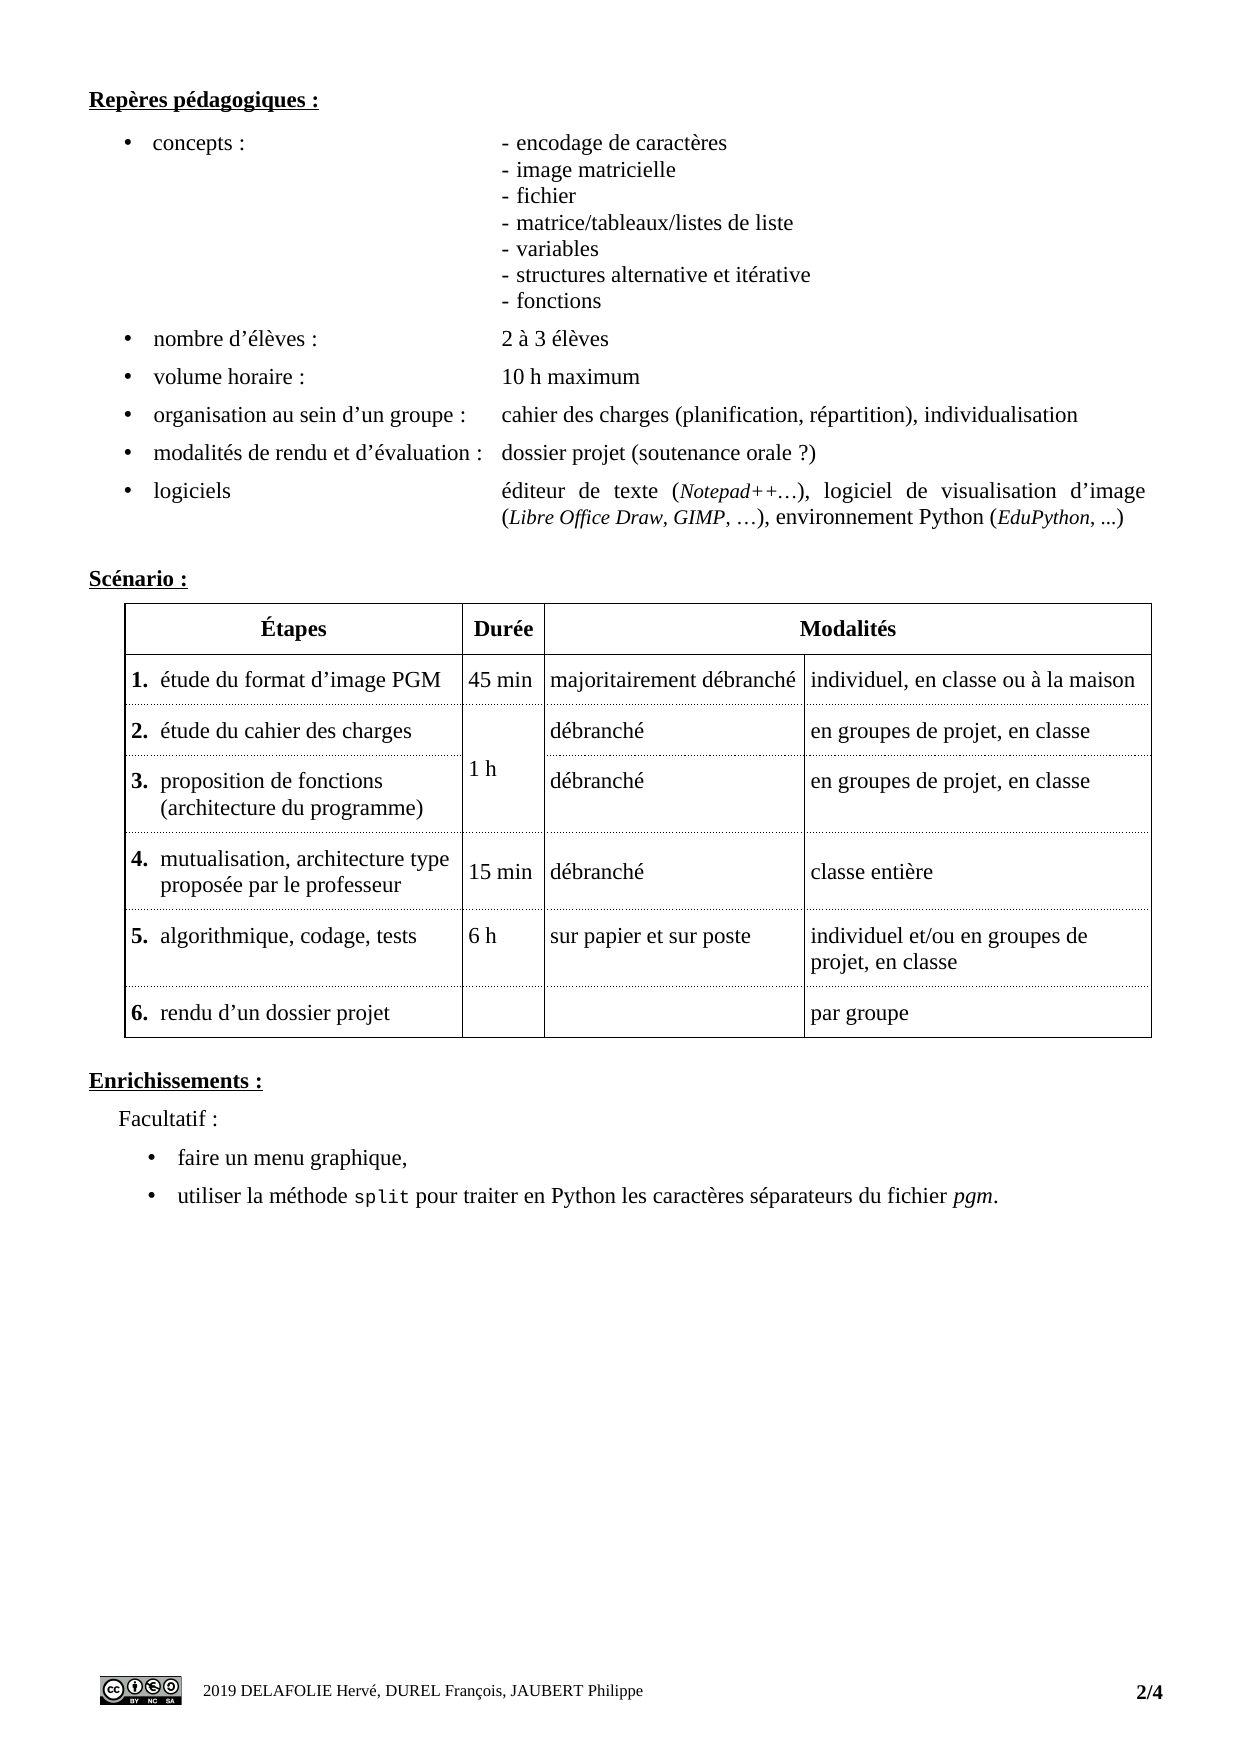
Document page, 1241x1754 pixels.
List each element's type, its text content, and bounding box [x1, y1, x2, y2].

table_header Étapes [126, 604, 462, 653]
table_cell proposition de fonctions (architecture du programme) [126, 755, 462, 832]
picture [100, 1676, 182, 1705]
table_cell [545, 986, 804, 1037]
table_cell débranché [545, 832, 804, 909]
table_cell classe entière [805, 832, 1151, 909]
table_header - encodage de caractères - image matricielle - fichier - matrice/tableaux/listes de liste - variables - structures alternative et itérative - fonctions [496, 124, 1152, 320]
table_header Durée [463, 604, 544, 653]
table_cell étude du cahier des charges [126, 704, 462, 755]
list faire un menu graphique, [148, 1144, 1152, 1170]
text Repères pédagogiques : [89, 86, 1152, 112]
text Scénario : [89, 564, 1152, 591]
table_cell nombre d’élèves : [118, 320, 496, 357]
table_cell majoritairement débranché [545, 655, 804, 704]
table_cell par groupe [805, 986, 1151, 1037]
list utiliser la méthode split pour traiter en Python les caractères séparateurs du fichier pgm. [148, 1182, 1152, 1209]
table_cell [463, 986, 544, 1037]
table_cell modalités de rendu et d’évaluation : [118, 433, 496, 471]
table_cell débranché [545, 704, 804, 755]
table_cell 15 min [463, 832, 544, 909]
table_cell 2 à 3 élèves [496, 320, 1152, 357]
table_header Modalités [545, 604, 1151, 653]
table_cell débranché [545, 755, 804, 832]
table_cell en groupes de projet, en classe [805, 755, 1151, 832]
table_cell 45 min [463, 655, 544, 704]
table_cell éditeur de texte (Notepad++…), logiciel de visualisation d’image (Libre Office Draw, GIMP, …), environnement Python (EduPython, ...) [496, 471, 1152, 535]
table_header concepts : [118, 124, 496, 320]
table_cell volume horaire : [118, 358, 496, 395]
list Facultatif : [118, 1106, 1152, 1132]
table_cell sur papier et sur poste [545, 909, 804, 986]
table_cell organisation au sein d’un groupe : [118, 395, 496, 433]
table_cell 10 h maximum [496, 358, 1152, 395]
table_cell algorithmique, codage, tests [126, 909, 462, 986]
table_cell mutualisation, architecture type proposée par le professeur [126, 832, 462, 909]
table_cell rendu d’un dossier projet [126, 986, 462, 1037]
table_cell dossier projet (soutenance orale ?) [496, 433, 1152, 471]
table_cell individuel et/ou en groupes de projet, en classe [805, 909, 1151, 986]
table_cell 6 h [463, 909, 544, 986]
table_cell cahier des charges (planification, répartition), individualisation [496, 395, 1152, 433]
table_cell en groupes de projet, en classe [805, 704, 1151, 755]
table_cell 1 h [463, 704, 544, 832]
table_cell individuel, en classe ou à la maison [805, 655, 1151, 704]
table_cell étude du format d’image PGM [126, 655, 462, 704]
text Enrichissements : [89, 1067, 1152, 1094]
table_cell logiciels [118, 471, 496, 535]
